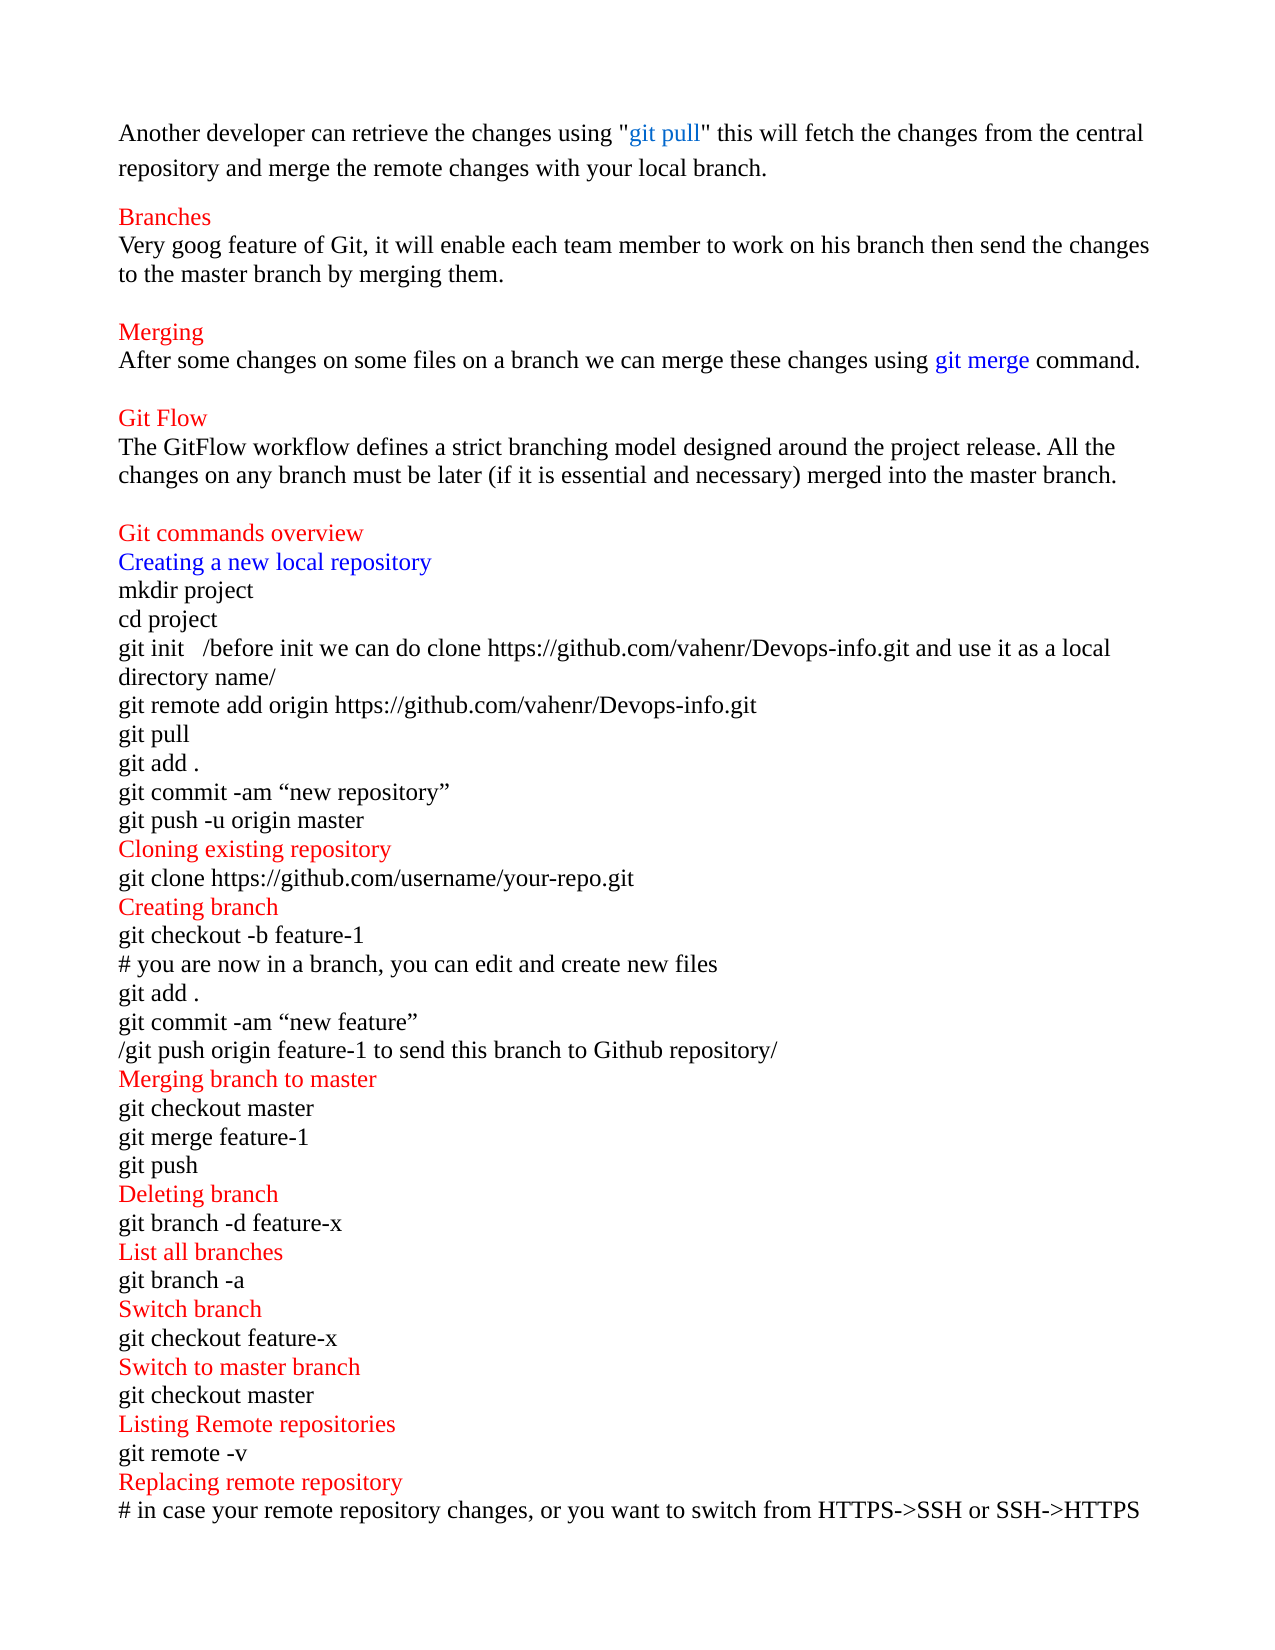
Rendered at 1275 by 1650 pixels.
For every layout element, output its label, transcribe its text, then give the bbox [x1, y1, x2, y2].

subtitle Switch to master branch [118, 1352, 1157, 1380]
text Another developer can retrieve the changes using "git pull" this will fetch the changes from the central repository and merge the remote changes with your local branch. [118, 118, 1157, 181]
text git push -u origin master [118, 805, 1157, 834]
subtitle Creating branch [118, 892, 1157, 920]
text The GitFlow workflow defines a strict branching model designed around the project release. All the changes on any branch must be later (if it is essential and necessary) merged into the master branch. [118, 432, 1157, 489]
text git commit -am “new feature” [118, 1007, 1157, 1035]
text git remote add origin https://github.com/vahenr/Devops-info.git [118, 690, 1157, 719]
text Very goog feature of Git, it will enable each team member to work on his branch then send the changes to the master branch by merging them. [118, 230, 1157, 288]
text git checkout master [118, 1380, 1157, 1409]
text Merging [118, 317, 1157, 345]
text /git push origin feature-1 to send this branch to Github repository/ [118, 1035, 1157, 1064]
text git remote -v [118, 1438, 1157, 1467]
text Git commands overview [118, 518, 1157, 547]
text git branch -a [118, 1265, 1157, 1294]
text Branches [118, 202, 1157, 230]
subtitle Creating a new local repository [118, 547, 1157, 575]
text git init /before init we can do clone https://github.com/vahenr/Devops-info.git and use it as a local directory name/ [118, 633, 1157, 690]
text git branch -d feature-x [118, 1208, 1157, 1237]
text git checkout master [118, 1093, 1157, 1122]
text git clone https://github.com/username/your-repo.git [118, 863, 1157, 892]
text git add . [118, 978, 1157, 1007]
text git pull [118, 719, 1157, 748]
subtitle Deleting branch [118, 1179, 1157, 1208]
subtitle Cloning existing repository [118, 834, 1157, 863]
text git checkout -b feature-1 [118, 920, 1157, 949]
text # in case your remote repository changes, or you want to switch from HTTPS->SSH or SSH->HTTPS [118, 1495, 1157, 1524]
text mkdir project [118, 575, 1157, 604]
text git commit -am “new repository” [118, 777, 1157, 805]
text git push [118, 1150, 1157, 1179]
text cd project [118, 604, 1157, 633]
text git add . [118, 748, 1157, 777]
text git checkout feature-x [118, 1323, 1157, 1352]
text git merge feature-1 [118, 1122, 1157, 1150]
text After some changes on some files on a branch we can merge these changes using git merge command. [118, 345, 1157, 374]
text Git Flow [118, 403, 1157, 432]
subtitle Merging branch to master [118, 1064, 1157, 1093]
subtitle List all branches [118, 1237, 1157, 1265]
subtitle Switch branch [118, 1294, 1157, 1323]
text Replacing remote repository [118, 1467, 1157, 1495]
subtitle Listing Remote repositories [118, 1409, 1157, 1438]
text # you are now in a branch, you can edit and create new files [118, 949, 1157, 978]
